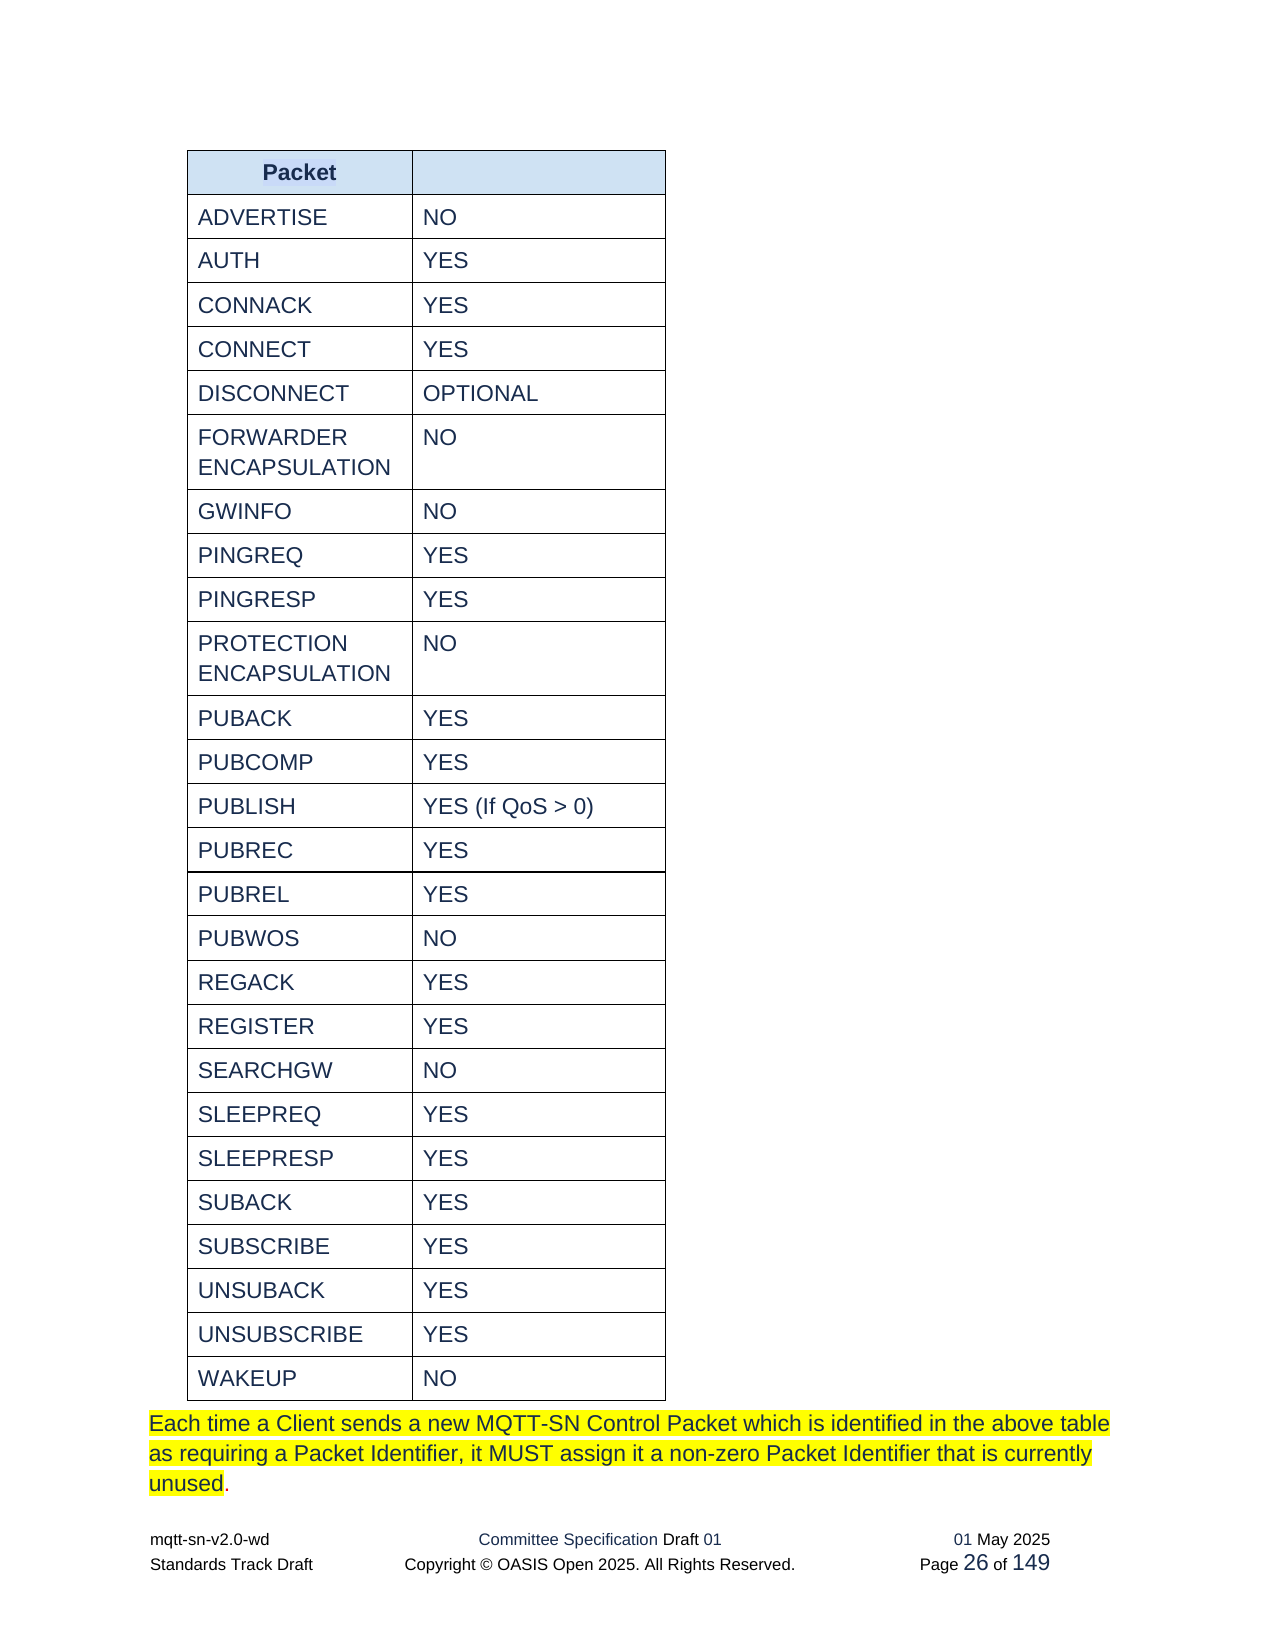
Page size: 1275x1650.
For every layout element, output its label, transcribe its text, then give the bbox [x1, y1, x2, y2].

table_cell NO [413, 916, 665, 959]
table_cell WAKEUP [188, 1357, 412, 1400]
table_cell FORWARDER ENCAPSULATION [188, 415, 412, 489]
table_cell DISCONNECT [188, 371, 412, 414]
text Each time a Client sends a new MQTT-SN Control Packet which is identified in the above table as requiring a Packet Identifier, it MUST assign it a non-zero Packet Identifier that is currently unused. [148, 1409, 1124, 1496]
table_cell NO [413, 1049, 665, 1092]
table_cell YES [413, 1093, 665, 1136]
table_cell YES [413, 578, 665, 621]
table_cell NO [413, 415, 665, 489]
table_cell YES [413, 740, 665, 783]
table_cell PUBACK [188, 696, 412, 739]
table_cell YES [413, 1005, 665, 1048]
table_cell YES [413, 1181, 665, 1224]
table_cell YES [413, 961, 665, 1003]
table_cell YES [413, 828, 665, 871]
table_cell UNSUBACK [188, 1269, 412, 1312]
table_cell NO [413, 195, 665, 238]
table_cell OPTIONAL [413, 371, 665, 414]
table_cell PUBLISH [188, 784, 412, 827]
table_cell PINGREQ [188, 534, 412, 577]
table_cell SUBACK [188, 1181, 412, 1224]
table_cell GWINFO [188, 490, 412, 533]
table_cell UNSUBSCRIBE [188, 1313, 412, 1356]
table_cell SEARCHGW [188, 1049, 412, 1092]
table_cell YES [413, 873, 665, 915]
table_cell PUBREL [188, 873, 412, 915]
table_cell PUBREC [188, 828, 412, 871]
table_cell ADVERTISE [188, 195, 412, 238]
table_cell YES [413, 534, 665, 577]
table_cell YES [413, 283, 665, 326]
table_cell REGISTER [188, 1005, 412, 1048]
table_cell PINGRESP [188, 578, 412, 621]
table_cell SLEEPRESP [188, 1137, 412, 1180]
table_cell YES [413, 1313, 665, 1356]
table_cell CONNECT [188, 327, 412, 370]
table_header Packet [188, 151, 412, 194]
table_cell YES [413, 239, 665, 282]
table_cell SLEEPREQ [188, 1093, 412, 1136]
table_cell YES [413, 696, 665, 739]
table_header [413, 151, 665, 194]
table_cell YES [413, 1269, 665, 1312]
table_cell NO [413, 490, 665, 533]
table_cell PROTECTION ENCAPSULATION [188, 622, 412, 695]
table_cell YES [413, 1225, 665, 1268]
table_cell NO [413, 1357, 665, 1400]
table_cell YES (If QoS > 0) [413, 784, 665, 827]
table_cell PUBCOMP [188, 740, 412, 783]
table_cell PUBWOS [188, 916, 412, 959]
table_cell NO [413, 622, 665, 695]
table_cell AUTH [188, 239, 412, 282]
table_cell REGACK [188, 961, 412, 1003]
table_cell CONNACK [188, 283, 412, 326]
table_cell SUBSCRIBE [188, 1225, 412, 1268]
table_cell YES [413, 1137, 665, 1180]
table_cell YES [413, 327, 665, 370]
